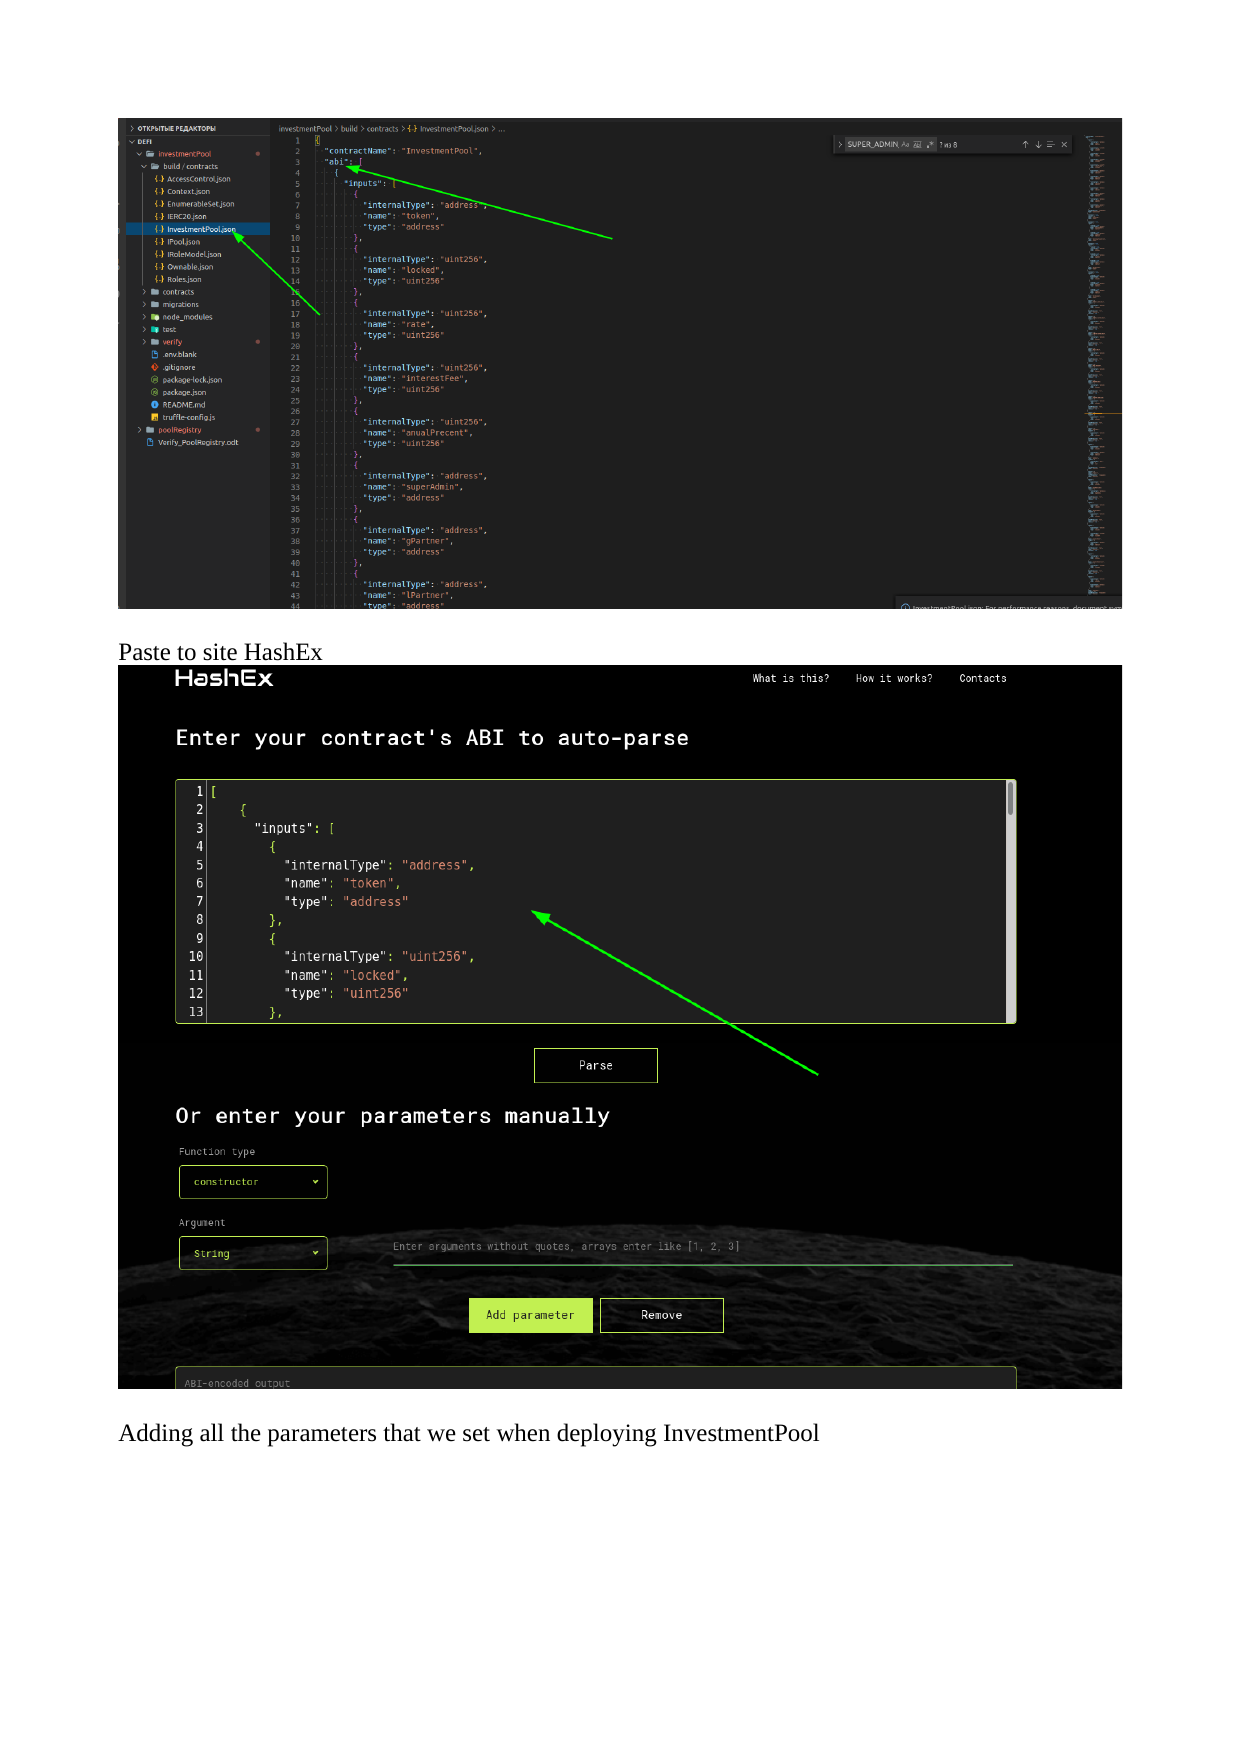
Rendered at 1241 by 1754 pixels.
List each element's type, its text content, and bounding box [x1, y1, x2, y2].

text Paste to site HashEx [118, 637, 1122, 665]
text Adding all the parameters that we set when deploying InvestmentPool [118, 1418, 1122, 1446]
picture [118, 118, 1123, 609]
picture [118, 665, 1123, 1389]
